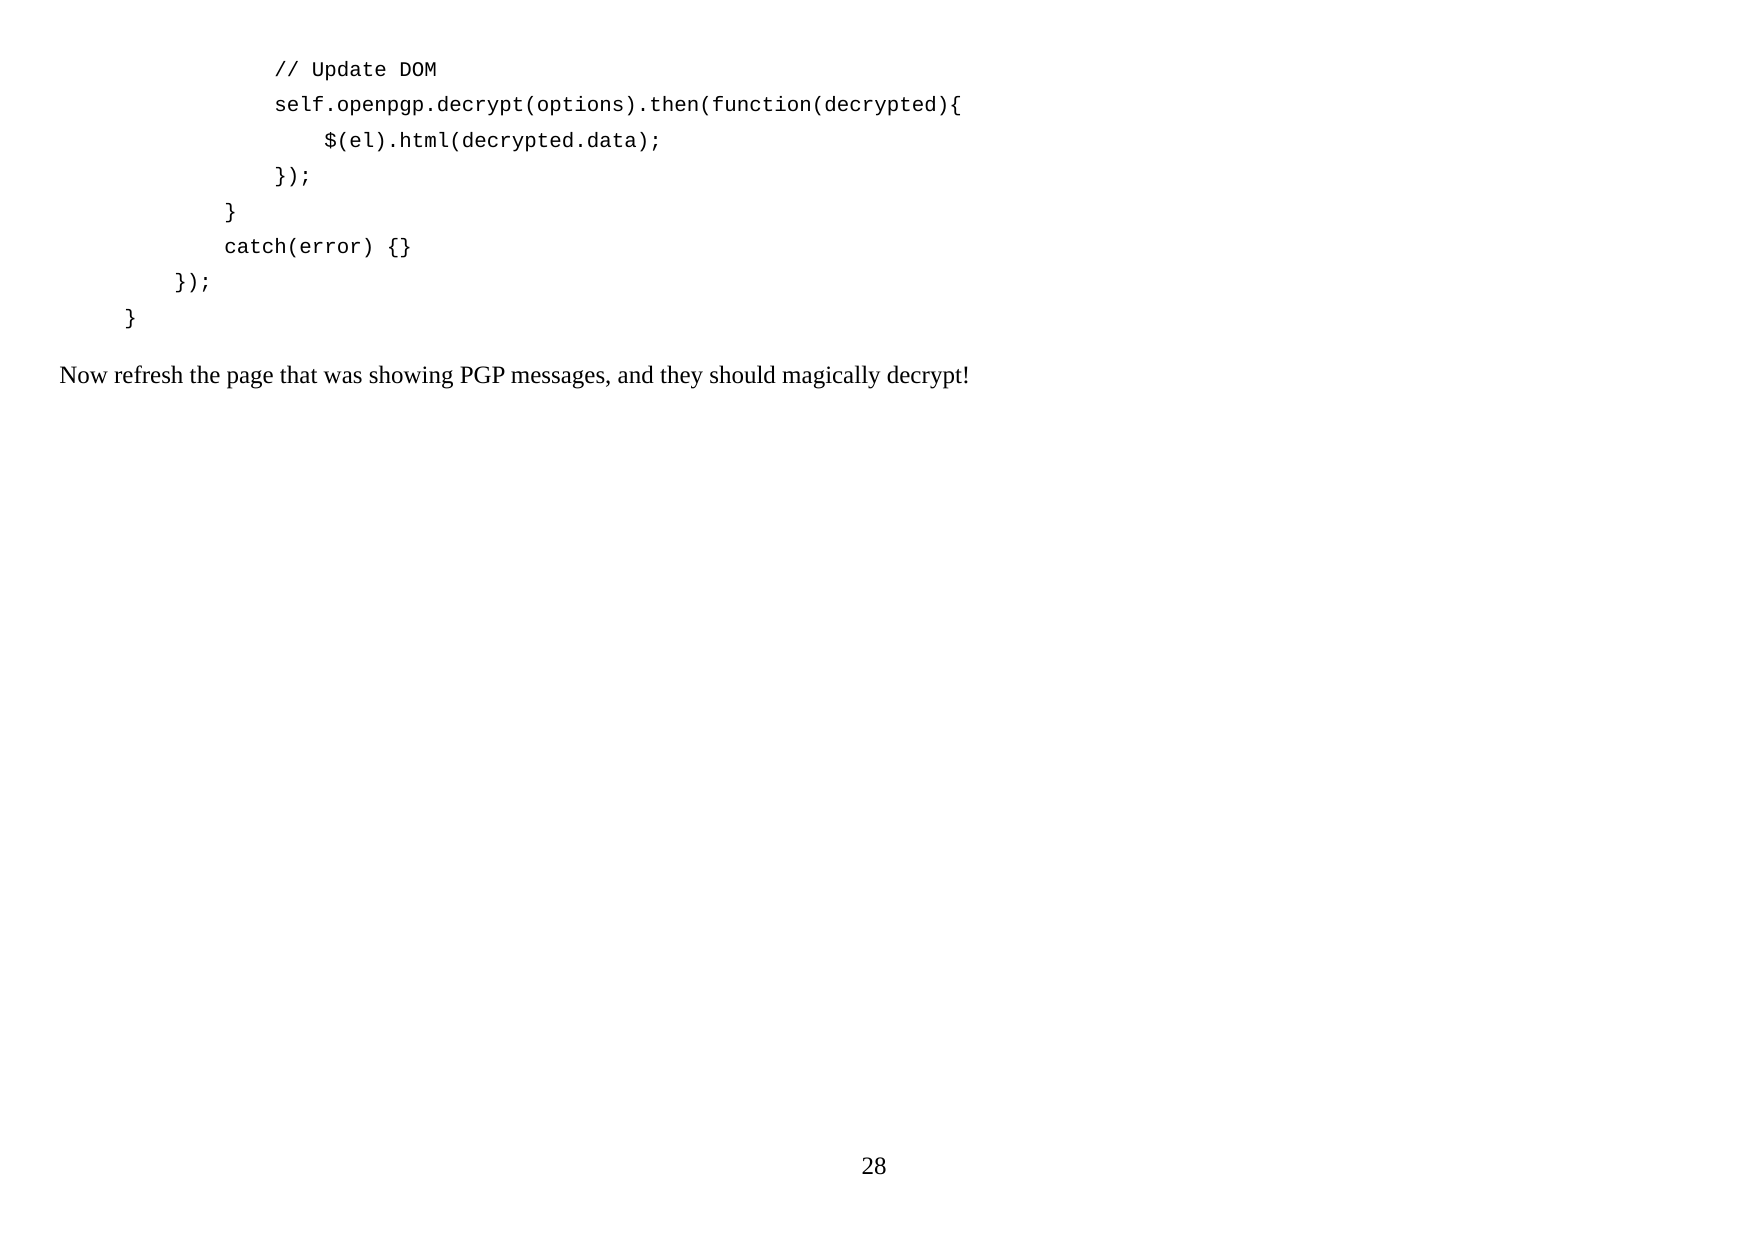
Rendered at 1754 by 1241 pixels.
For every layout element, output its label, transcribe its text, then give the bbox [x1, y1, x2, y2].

text catch(error) {} [124, 236, 1695, 260]
text } [124, 307, 1695, 331]
text }); [124, 165, 1695, 189]
text } [124, 201, 1695, 224]
text // Update DOM [124, 59, 1695, 83]
text }); [124, 272, 1695, 295]
text Now refresh the page that was showing PGP messages, and they should magically decrypt! [59, 360, 1695, 389]
text self.openpgp.decrypt(options).then(function(decrypted){ [124, 94, 1695, 118]
text $(el).html(decrypted.data); [124, 130, 1695, 153]
